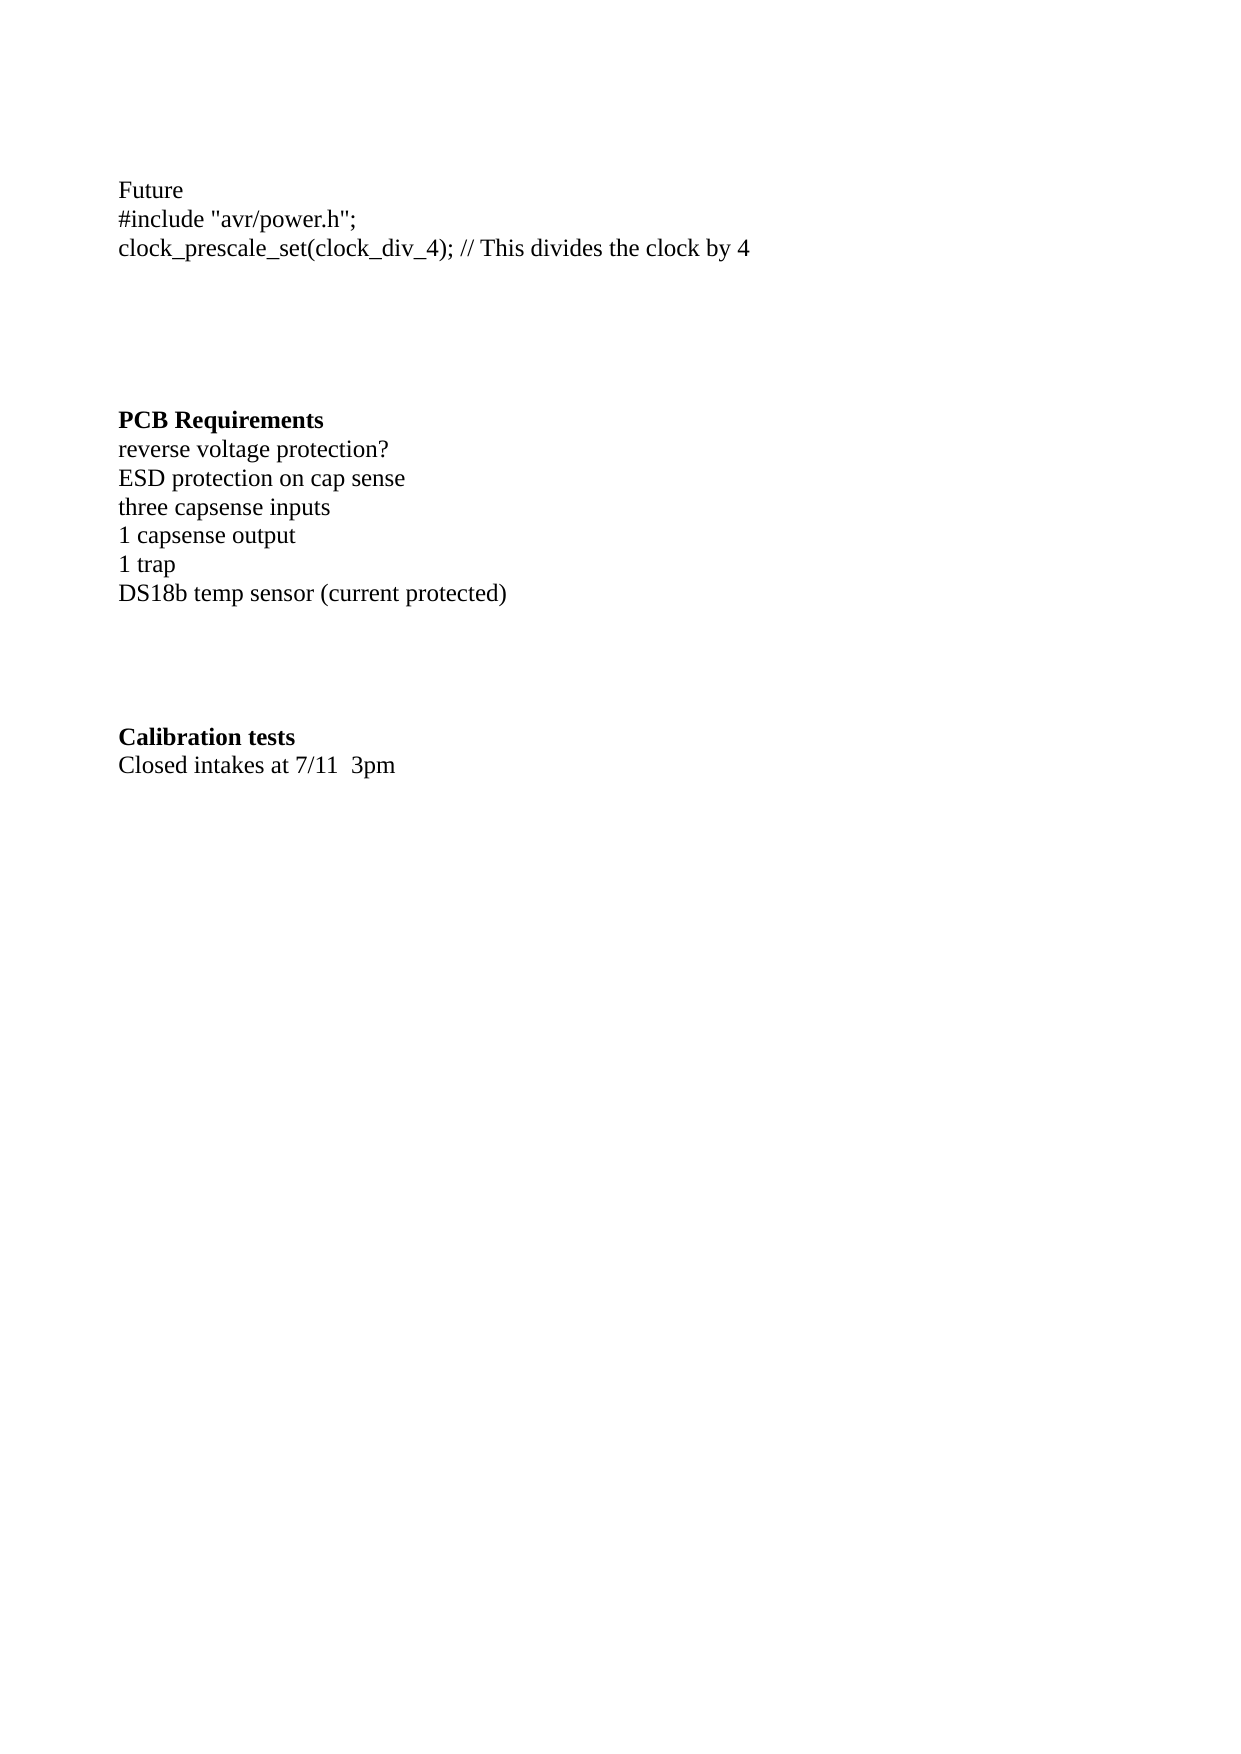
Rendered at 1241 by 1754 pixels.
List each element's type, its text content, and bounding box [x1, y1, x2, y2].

text 1 trap [118, 549, 1122, 578]
text 1 capsense output [118, 521, 1122, 549]
text ESD protection on cap sense [118, 463, 1122, 492]
text reverse voltage protection? [118, 434, 1122, 463]
text Calibration tests [118, 722, 1122, 751]
text three capsense inputs [118, 492, 1122, 521]
text DS18b temp sensor (current protected) [118, 578, 1122, 607]
text PCB Requirements [118, 406, 1122, 434]
text Future [118, 176, 1122, 204]
text clock_prescale_set(clock_div_4); // This divides the clock by 4 [118, 233, 1122, 262]
text #include "avr/power.h"; [118, 204, 1122, 233]
text Closed intakes at 7/11 3pm [118, 751, 1122, 779]
